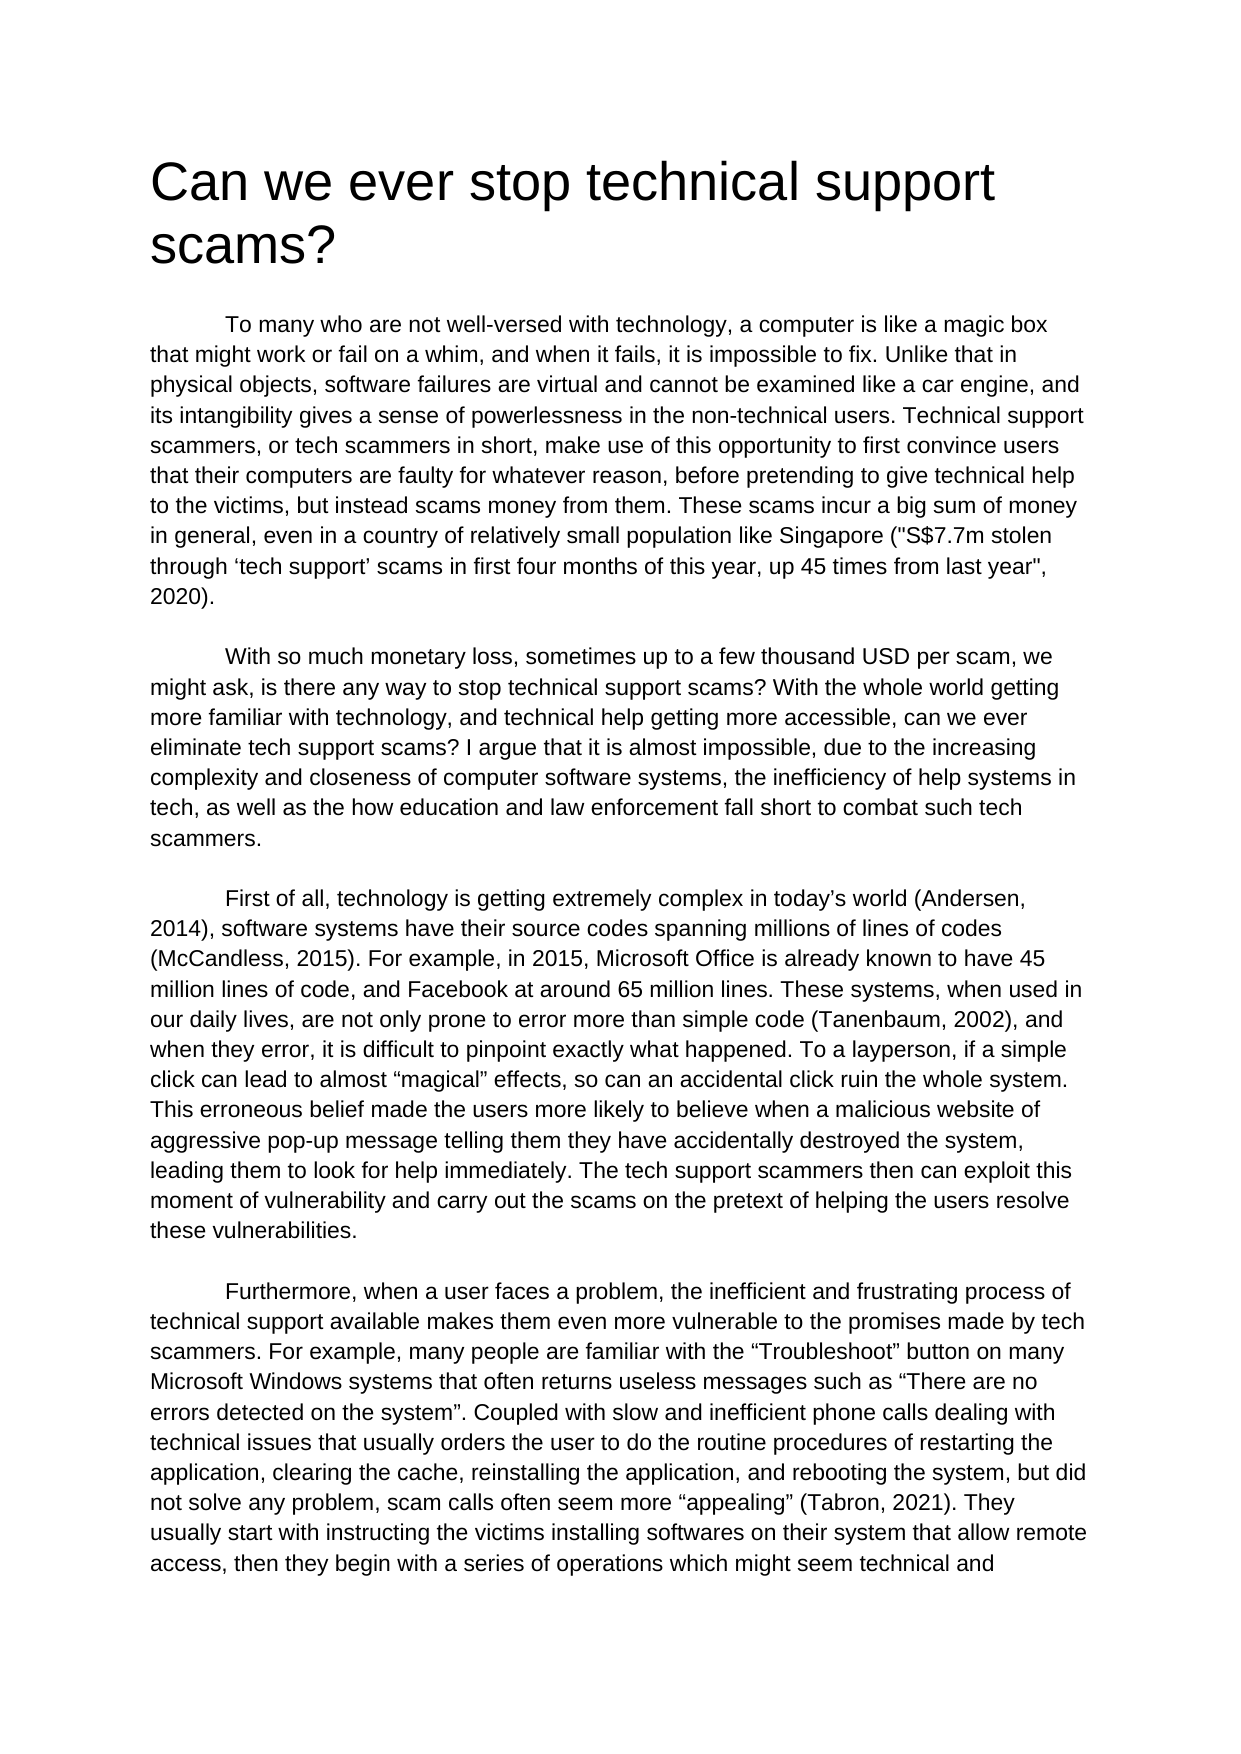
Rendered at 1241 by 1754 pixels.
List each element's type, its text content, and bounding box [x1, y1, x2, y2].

text First of all, technology is getting extremely complex in today’s world (Andersen, 2014), software systems have their source codes spanning millions of lines of codes (McCandless, 2015). For example, in 2015, Microsoft Office is already known to have 45 million lines of code, and Facebook at around 65 million lines. These systems, when used in our daily lives, are not only prone to error more than simple code (Tanenbaum, 2002), and when they error, it is difficult to pinpoint exactly what happened. To a layperson, if a simple click can lead to almost “magical” effects, so can an accidental click ruin the whole system. This erroneous belief made the users more likely to believe when a malicious website of aggressive pop-up message telling them they have accidentally destroyed the system, leading them to look for help immediately. The tech support scammers then can exploit this moment of vulnerability and carry out the scams on the pretext of helping the users resolve these vulnerabilities. [150, 885, 1090, 1244]
text With so much monetary loss, sometimes up to a few thousand USD per scam, we might ask, is there any way to stop technical support scams? With the whole world getting more familiar with technology, and technical help getting more accessible, can we ever eliminate tech support scams? I argue that it is almost impossible, due to the increasing complexity and closeness of computer software systems, the inefficiency of help systems in tech, as well as the how education and law enforcement fall short to combat such tech scammers. [150, 643, 1090, 851]
text To many who are not well-versed with technology, a computer is like a magic box that might work or fail on a whim, and when it fails, it is impossible to fix. Unlike that in physical objects, software failures are virtual and cannot be examined like a car engine, and its intangibility gives a sense of powerlessness in the non-technical users. Technical support scammers, or tech scammers in short, make use of this opportunity to first convince users that their computers are faulty for whatever reason, before pretending to give technical help to the victims, but instead scams money from them. These scams incur a big sum of money in general, even in a country of relatively small population like Singapore ("S$7.7m stolen through ‘tech support’ scams in first four months of this year, up 45 times from last year", 2020). [150, 311, 1090, 609]
title Can we ever stop technical support scams? [150, 150, 1090, 274]
text Furthermore, when a user faces a problem, the inefficient and frustrating process of technical support available makes them even more vulnerable to the promises made by tech scammers. For example, many people are familiar with the “Troubleshoot” button on many Microsoft Windows systems that often returns useless messages such as “There are no errors detected on the system”. Coupled with slow and inefficient phone calls dealing with technical issues that usually orders the user to do the routine procedures of restarting the application, clearing the cache, reinstalling the application, and rebooting the system, but did not solve any problem, scam calls often seem more “appealing” (Tabron, 2021). They usually start with instructing the victims installing softwares on their system that allow remote access, then they begin with a series of operations which might seem technical and [150, 1278, 1090, 1576]
